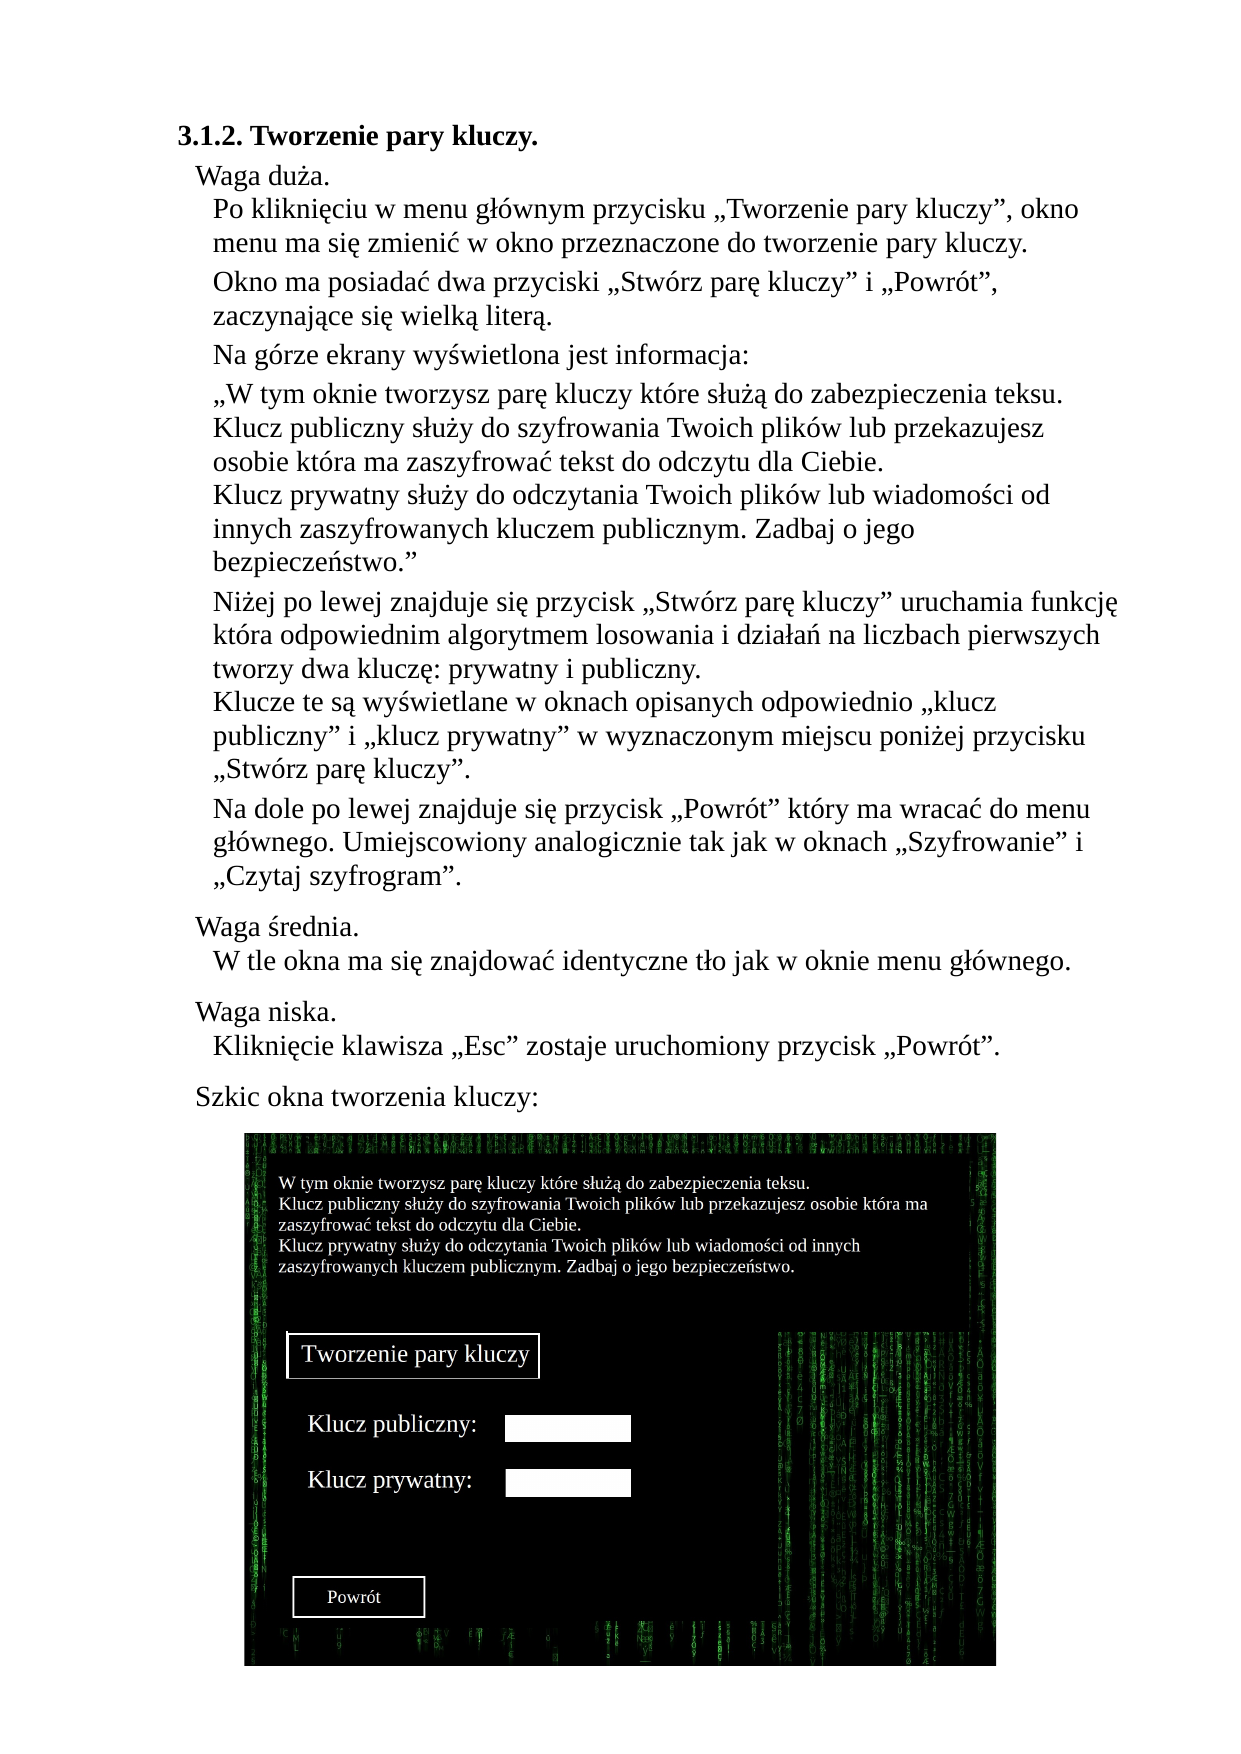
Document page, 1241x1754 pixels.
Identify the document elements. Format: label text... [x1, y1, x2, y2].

text Na górze ekrany wyświetlona jest informacja: [213, 337, 1122, 371]
text Waga średnia. [195, 909, 1122, 943]
text Na dole po lewej znajduje się przycisk „Powrót” który ma wracać do menu głównego. Umiejscowiony analogicznie tak jak w oknach „Szyfrowanie” i „Czytaj szyfrogram”. [213, 791, 1122, 892]
text Waga duża. [195, 158, 1122, 191]
text Klucz publiczny służy do szyfrowania Twoich plików lub przekazujesz osobie która ma zaszyfrować tekst do odczytu dla Ciebie. [213, 410, 1122, 477]
text Kliknięcie klawisza „Esc” zostaje uruchomiony przycisk „Powrót”. [213, 1028, 1122, 1061]
text Klucze te są wyświetlane w oknach opisanych odpowiednio „klucz publiczny” i „klucz prywatny” w wyznaczonym miejscu poniżej przycisku „Stwórz parę kluczy”. [213, 684, 1122, 785]
text W tle okna ma się znajdować identyczne tło jak w oknie menu głównego. [213, 943, 1122, 976]
text Po kliknięciu w menu głównym przycisku „Tworzenie pary kluczy”, okno menu ma się zmienić w okno przeznaczone do tworzenie pary kluczy. [213, 191, 1122, 258]
text 3.1.2. Tworzenie pary kluczy. [177, 118, 1122, 152]
text Klucz prywatny służy do odczytania Twoich plików lub wiadomości od innych zaszyfrowanych kluczem publicznym. Zadbaj o jego bezpieczeństwo.” [213, 477, 1122, 578]
text Okno ma posiadać dwa przyciski „Stwórz parę kluczy” i „Powrót”, zaczynające się wielką literą. [213, 264, 1122, 331]
text Waga niska. [195, 994, 1122, 1028]
text Szkic okna tworzenia kluczy: [195, 1079, 1122, 1112]
text „W tym oknie tworzysz parę kluczy które służą do zabezpieczenia teksu. [213, 377, 1122, 410]
text Niżej po lewej znajduje się przycisk „Stwórz parę kluczy” uruchamia funkcję która odpowiednim algorytmem losowania i działań na liczbach pierwszych tworzy dwa kluczę: prywatny i publiczny. [213, 584, 1122, 684]
picture [244, 1133, 997, 1666]
